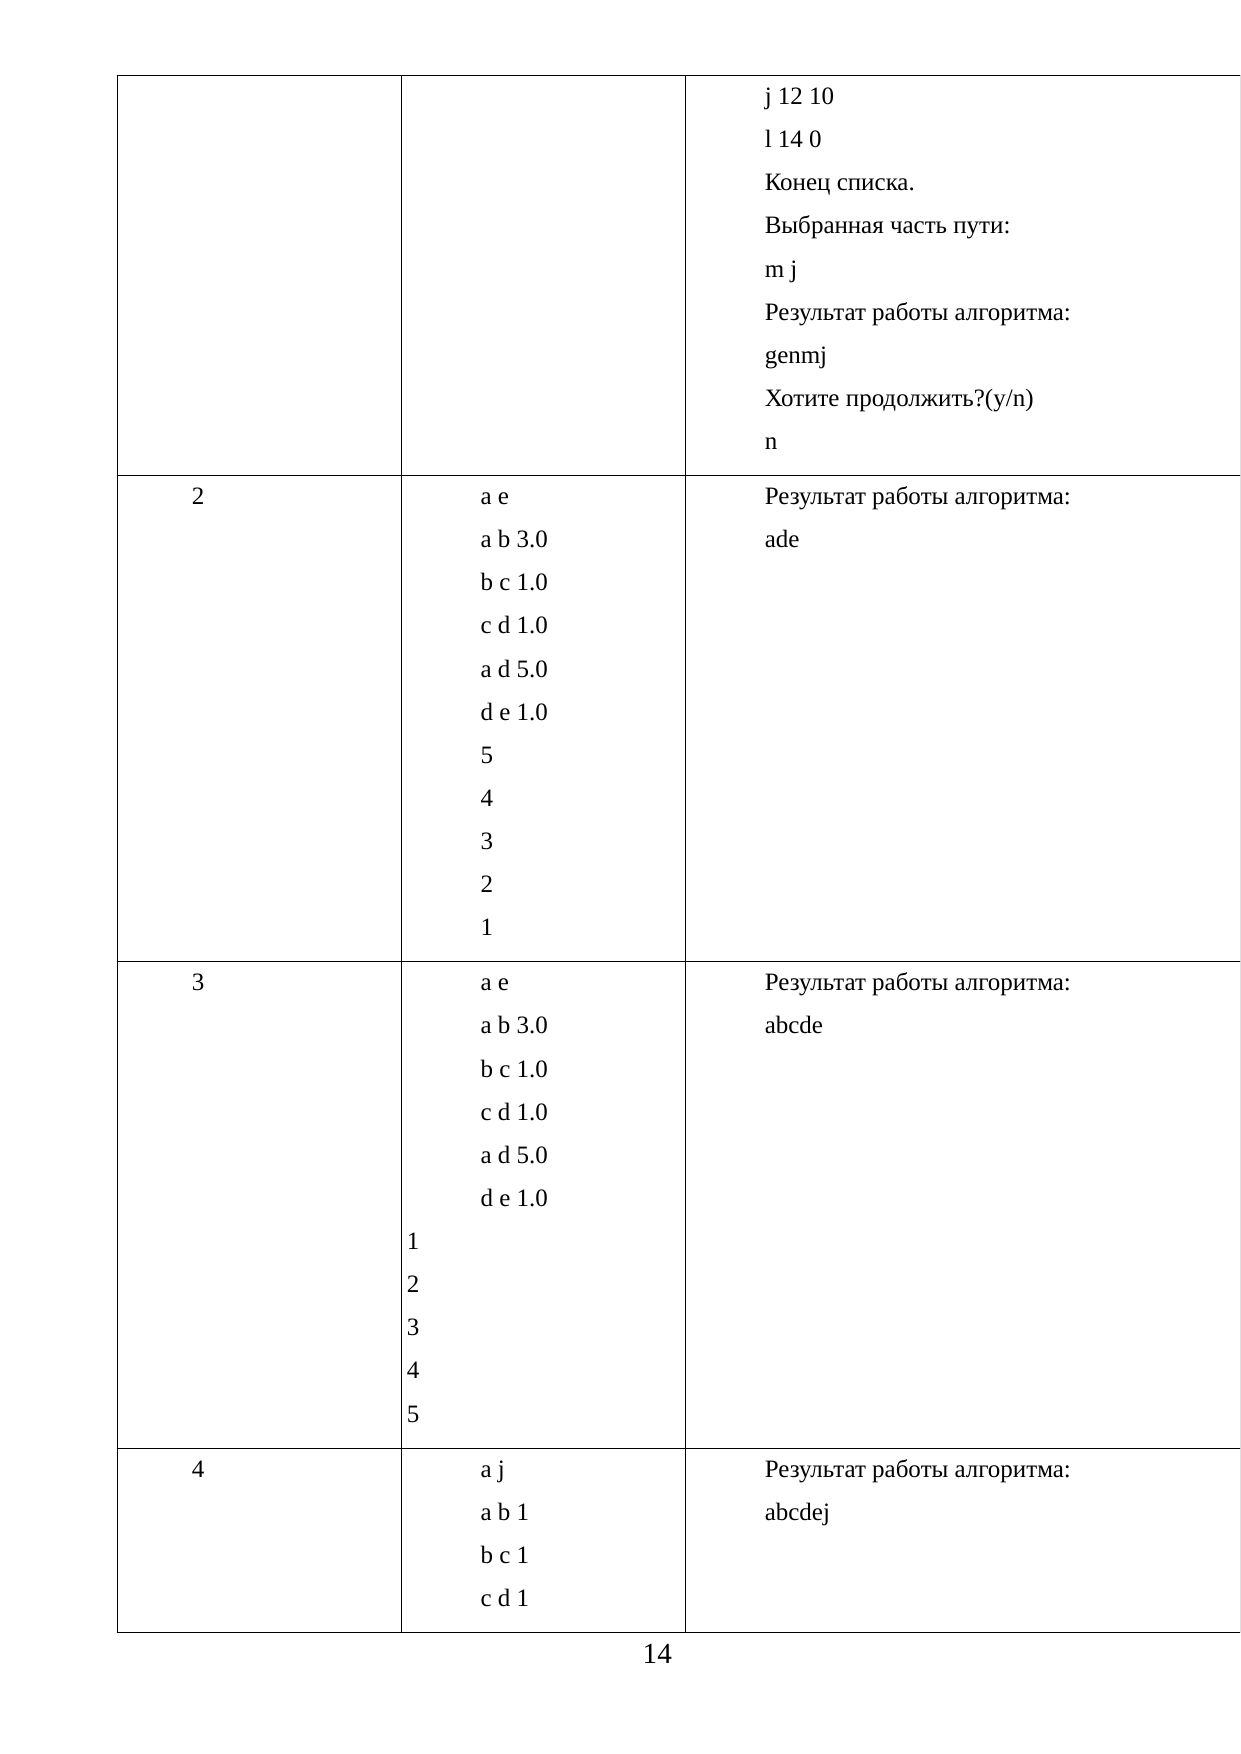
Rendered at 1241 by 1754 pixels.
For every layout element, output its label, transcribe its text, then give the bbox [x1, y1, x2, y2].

table_cell 4 [118, 1449, 401, 1632]
table_cell 3 [118, 962, 401, 1447]
table_cell Результат работы алгоритма: ade [686, 476, 1240, 961]
table_cell Результат работы алгоритма: abcde [686, 962, 1240, 1447]
table_cell 2 [118, 476, 401, 961]
table_cell Хотите считать данные из файла или ввести самостоятельно?(1/2) 1 Рассматриваемая вершина g Считаем вес для смежных вершин Список непосещенных вершин: вершина эвриситическая оценка вес a 1 0 b 2 0 f 3 0 c 4 0 d 6 0 m 7 0 e 8 4 h 9 0 n 10 0 i 11 5 j 12 0 k 13 0 l 14 0 Конец списка. Выбранная часть пути: g e Рассматриваемая вершина e Считаем вес для смежных вершин Список непосещенных вершин: вершина эвриситическая оценка вес a 1 0 b 2 0 f 3 0 c 4 0 d 6 0 m 7 0 h 9 5 n 10 5 i 11 5 j 12 0 k 13 0 l 14 0 Конец списка. Выбранная часть пути: e h Рассматриваемая вершина h Считаем вес для смежных вершин Список непосещенных вершин: вершина эвриситическая оценка вес a 1 0 b 2 0 f 3 0 c 4 0 d 6 0 m 7 0 n 10 5 i 11 5 j 12 0 k 13 0 l 14 0 Конец списка. Выбранная часть пути: e n Рассматриваемая вершина n Считаем вес для смежных вершин Список непосещенных вершин: вершина эвриситическая оценка вес a 1 0 b 2 0 f 3 0 c 4 0 d 6 0 m 7 7 i 11 5 j 12 0 k 13 0 l 14 0 Конец списка. Выбранная часть пути: n m Рассматриваемая вершина m Считаем вес для смежных вершин Список непосещенных вершин: вершина эвриситическая оценка вес a 1 0 b 2 0 f 3 0 c 4 0 d 6 0 i 11 5 j 12 10 k 13 0 l 14 0 Конец списка. Выбранная часть пути: g i Рассматриваемая вершина i Считаем вес для смежных вершин Список непосещенных вершин: вершина эвриситическая оценка вес a 1 0 b 2 0 f 3 0 c 4 0 d 6 0 j 12 10 k 13 6 l 14 0 Конец списка. Выбранная часть пути: i k Рассматриваемая вершина k Считаем вес для смежных вершин Список непосещенных вершин: вершина эвриситическая оценка вес a 1 0 b 2 0 f 3 0 c 4 0 d 6 0 j 12 10 l 14 0 Конец списка. Выбранная часть пути: m j Результат работы алгоритма: genmj Хотите продолжить?(y/n) n [686, 76, 1240, 475]
table_cell Результат работы алгоритма: abcdej [686, 1449, 1240, 1632]
table_cell a e a b 3.0 b c 1.0 c d 1.0 a d 5.0 d e 1.0 5 4 3 2 1 [402, 476, 685, 961]
table_cell a e a b 3.0 b c 1.0 c d 1.0 a d 5.0 d e 1.0 1 2 3 4 5 [402, 962, 685, 1447]
table_cell [118, 76, 401, 475]
table_cell [402, 76, 685, 475]
table_cell a j a b 1 b c 1 c d 1 [402, 1449, 685, 1632]
